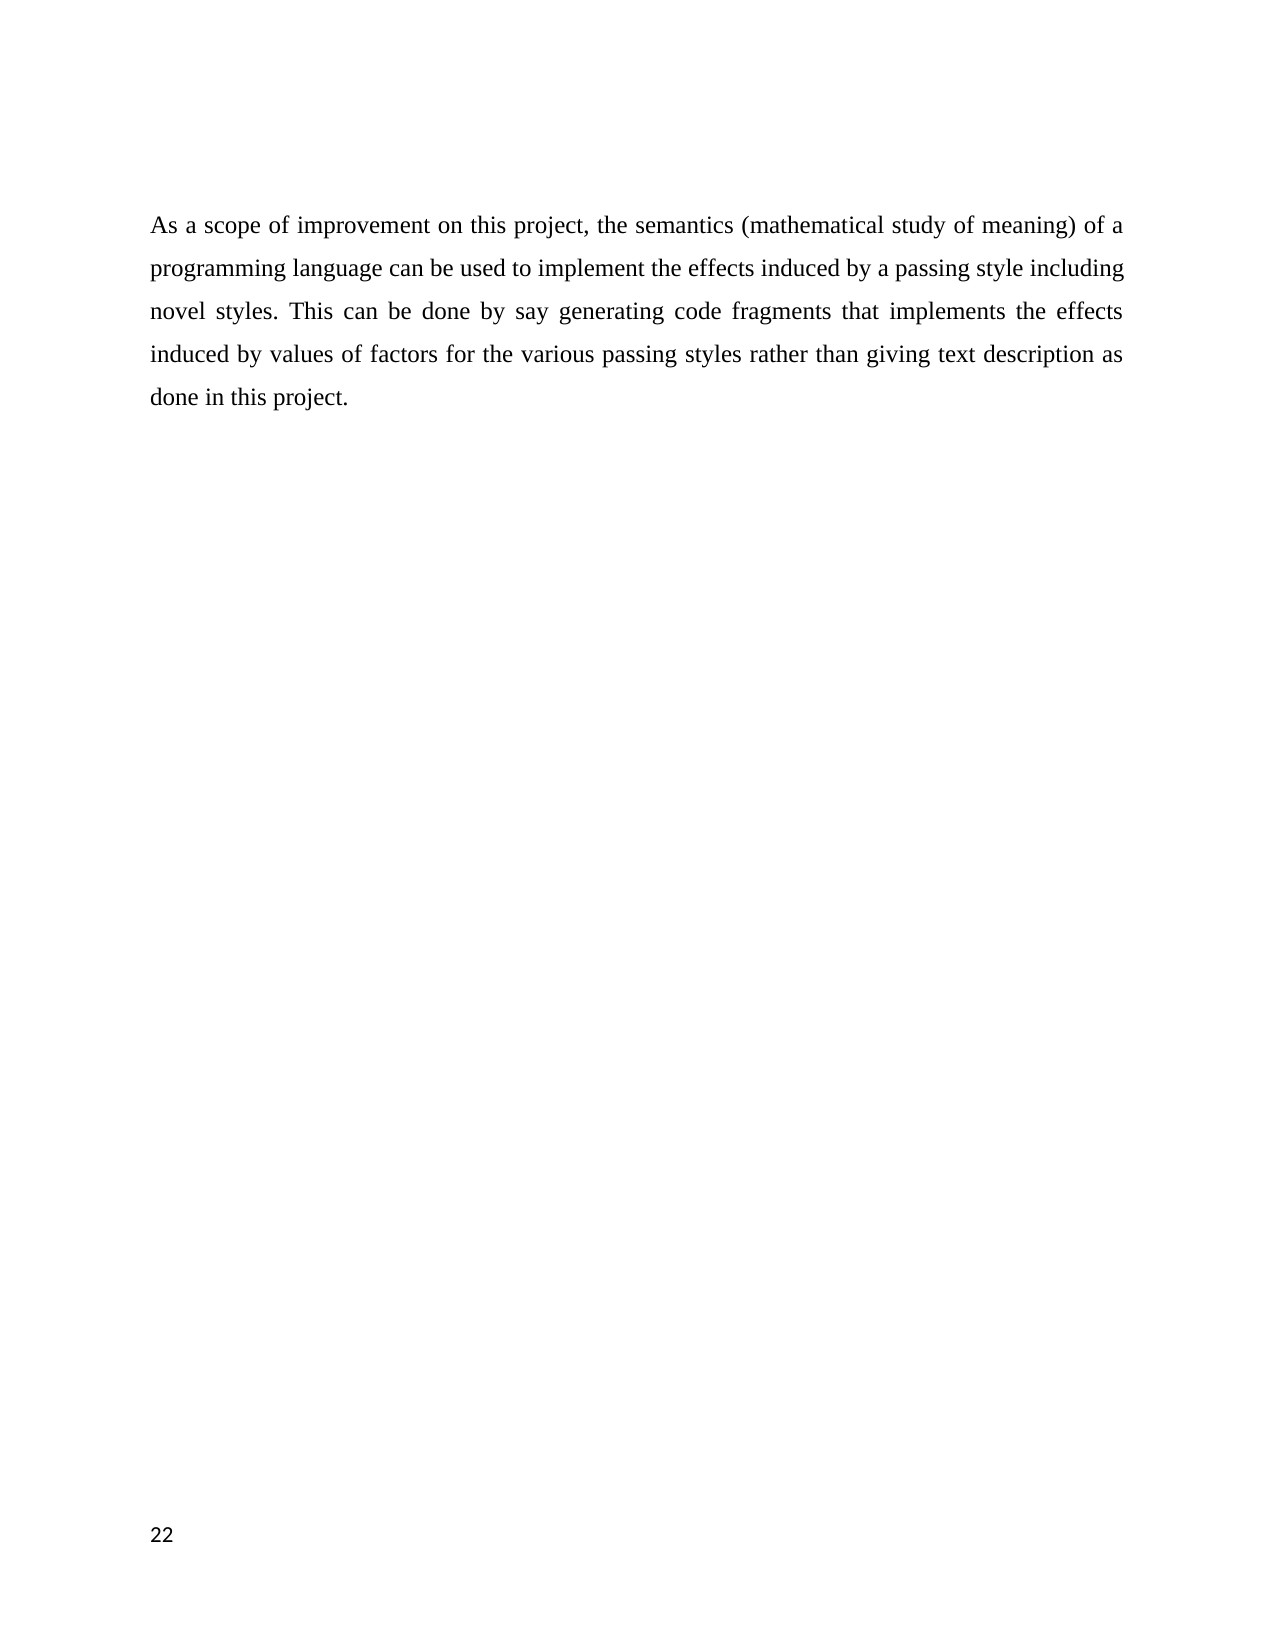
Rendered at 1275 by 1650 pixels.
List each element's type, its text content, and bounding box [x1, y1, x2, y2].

text As a scope of improvement on this project, the semantics (mathematical study of meaning) of a programming language can be used to implement the effects induced by a passing style including novel styles. This can be done by say generating code fragments that implements the effects induced by values of factors for the various passing styles rather than giving text description as done in this project. [150, 210, 1125, 411]
